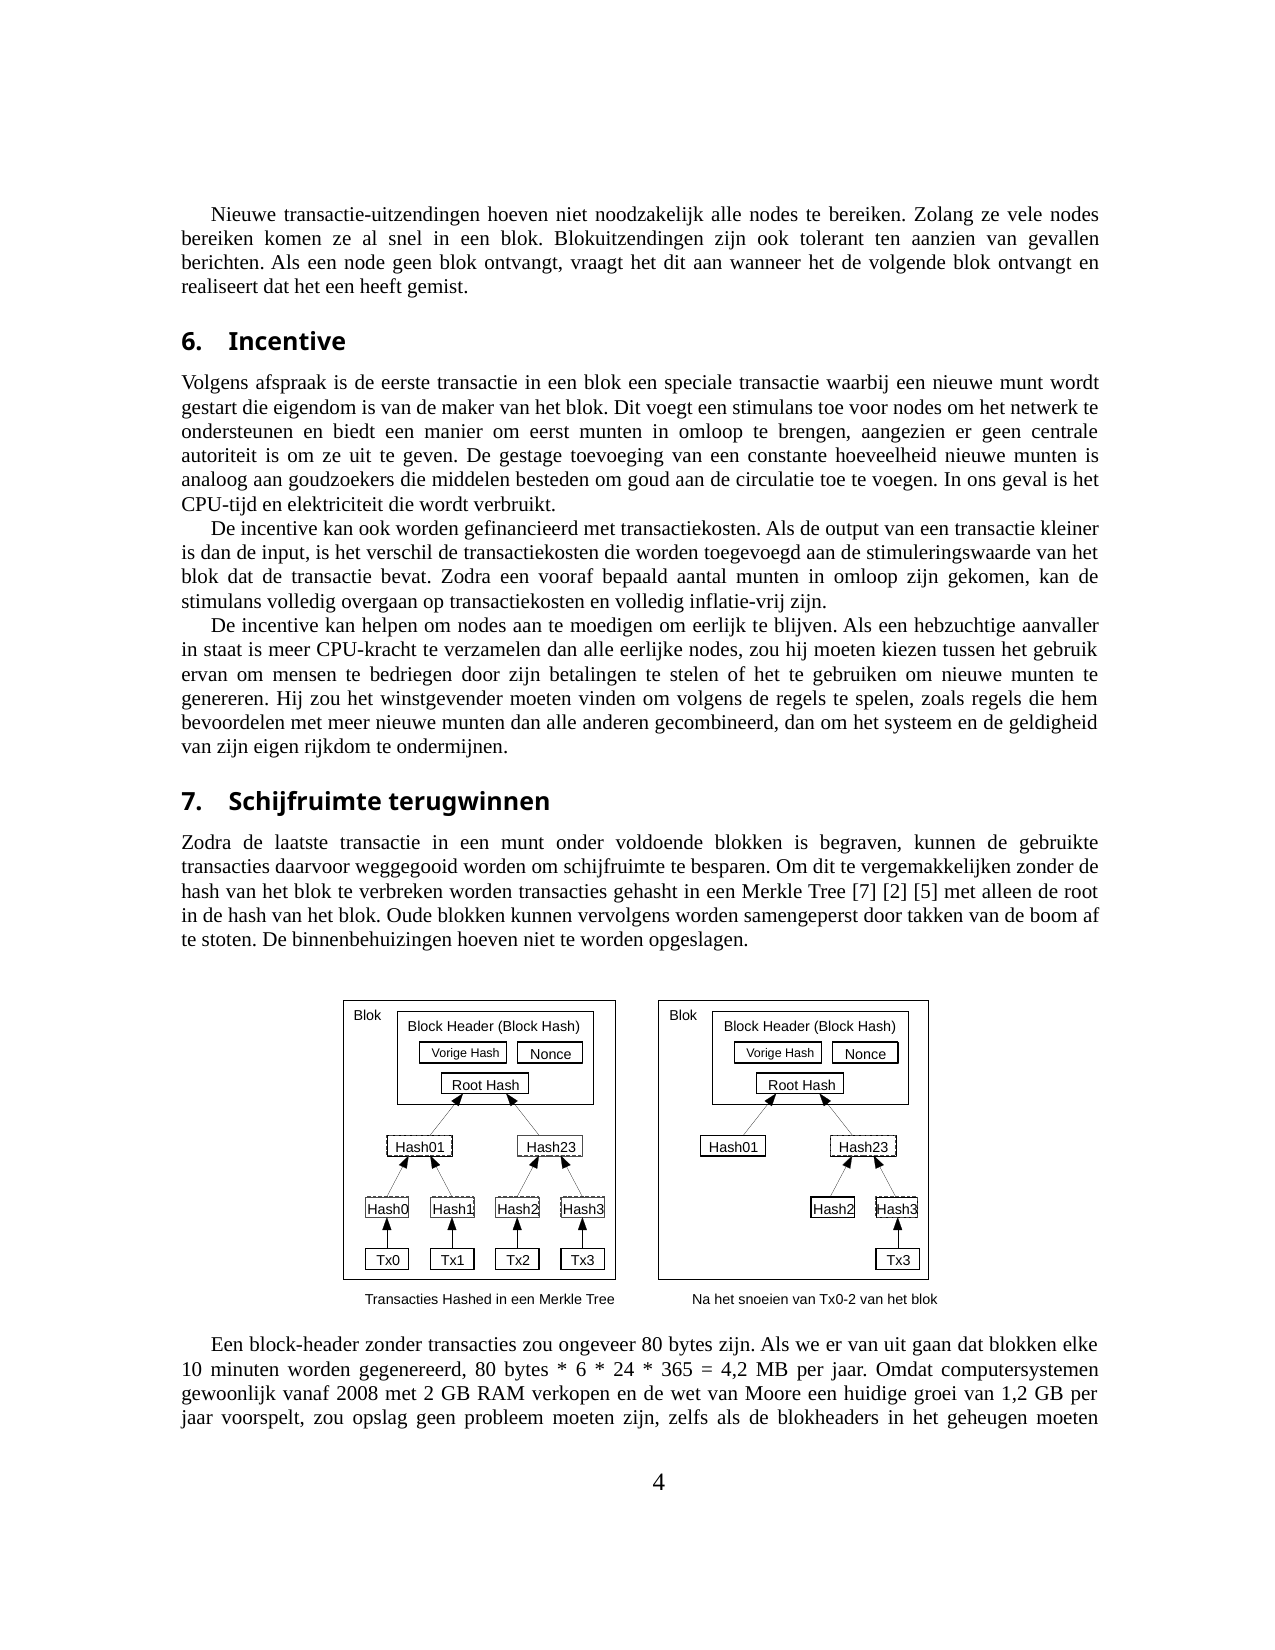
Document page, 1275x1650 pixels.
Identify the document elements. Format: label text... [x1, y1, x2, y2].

text De incentive kan helpen om nodes aan te moedigen om eerlijk te blijven. Als een hebzuchtige aanvaller in staat is meer CPU-kracht te verzamelen dan alle eerlijke nodes, zou hij moeten kiezen tussen het gebruik ervan om mensen te bedriegen door zijn betalingen te stelen of het te gebruiken om nieuwe munten te genereren. Hij zou het winstgevender moeten vinden om volgens de regels te spelen, zoals regels die hem bevoordelen met meer nieuwe munten dan alle anderen gecombineerd, dan om het systeem en de geldigheid van zijn eigen rijkdom te ondermijnen. [181, 613, 1100, 758]
text Volgens afspraak is de eerste transactie in een blok een speciale transactie waarbij een nieuwe munt wordt gestart die eigendom is van de maker van het blok. Dit voegt een stimulans toe voor nodes om het netwerk te ondersteunen en biedt een manier om eerst munten in omloop te brengen, aangezien er geen centrale autoriteit is om ze uit te geven. De gestage toevoeging van een constante hoeveelheid nieuwe munten is analoog aan goudzoekers die middelen besteden om goud aan de circulatie toe te voegen. In ons geval is het CPU-tijd en elektriciteit die wordt verbruikt. [181, 370, 1100, 516]
text Een block-header zonder transacties zou ongeveer 80 bytes zijn. Als we er van uit gaan dat blokken elke 10 minuten worden gegenereerd, 80 bytes * 6 * 24 * 365 = 4,2 MB per jaar. Omdat computersystemen gewoonlijk vanaf 2008 met 2 GB RAM verkopen en de wet van Moore een huidige groei van 1,2 GB per jaar voorspelt, zou opslag geen probleem moeten zijn, zelfs als de blokheaders in het geheugen moeten [181, 1332, 1100, 1429]
text Nieuwe transactie-uitzendingen hoeven niet noodzakelijk alle nodes te bereiken. Zolang ze vele nodes bereiken komen ze al snel in een blok. Blokuitzendingen zijn ook tolerant ten aanzien van gevallen berichten. Als een node geen blok ontvangt, vraagt het dit aan wanneer het de volgende blok ontvangt en realiseert dat het een heeft gemist. [181, 201, 1100, 298]
text Zodra de laatste transactie in een munt onder voldoende blokken is begraven, kunnen de gebruikte transacties daarvoor weggegooid worden om schijfruimte te besparen. Om dit te vergemakkelijken zonder de hash van het blok te verbreken worden transacties gehasht in een Merkle Tree [7] [2] [5] met alleen de root in de hash van het blok. Oude blokken kunnen vervolgens worden samengeperst door takken van de boom af te stoten. De binnenbehuizingen hoeven niet te worden opgeslagen. [181, 830, 1100, 951]
subtitle 6. Incentive [181, 323, 1100, 358]
subtitle 7. Schijfruimte terugwinnen [181, 783, 1100, 817]
text De incentive kan ook worden gefinancieerd met transactiekosten. Als de output van een transactie kleiner is dan de input, is het verschil de transactiekosten die worden toegevoegd aan de stimuleringswaarde van het blok dat de transactie bevat. Zodra een vooraf bepaald aantal munten in omloop zijn gekomen, kan de stimulans volledig overgaan op transactiekosten en volledig inflatie-vrij zijn. [181, 516, 1100, 613]
